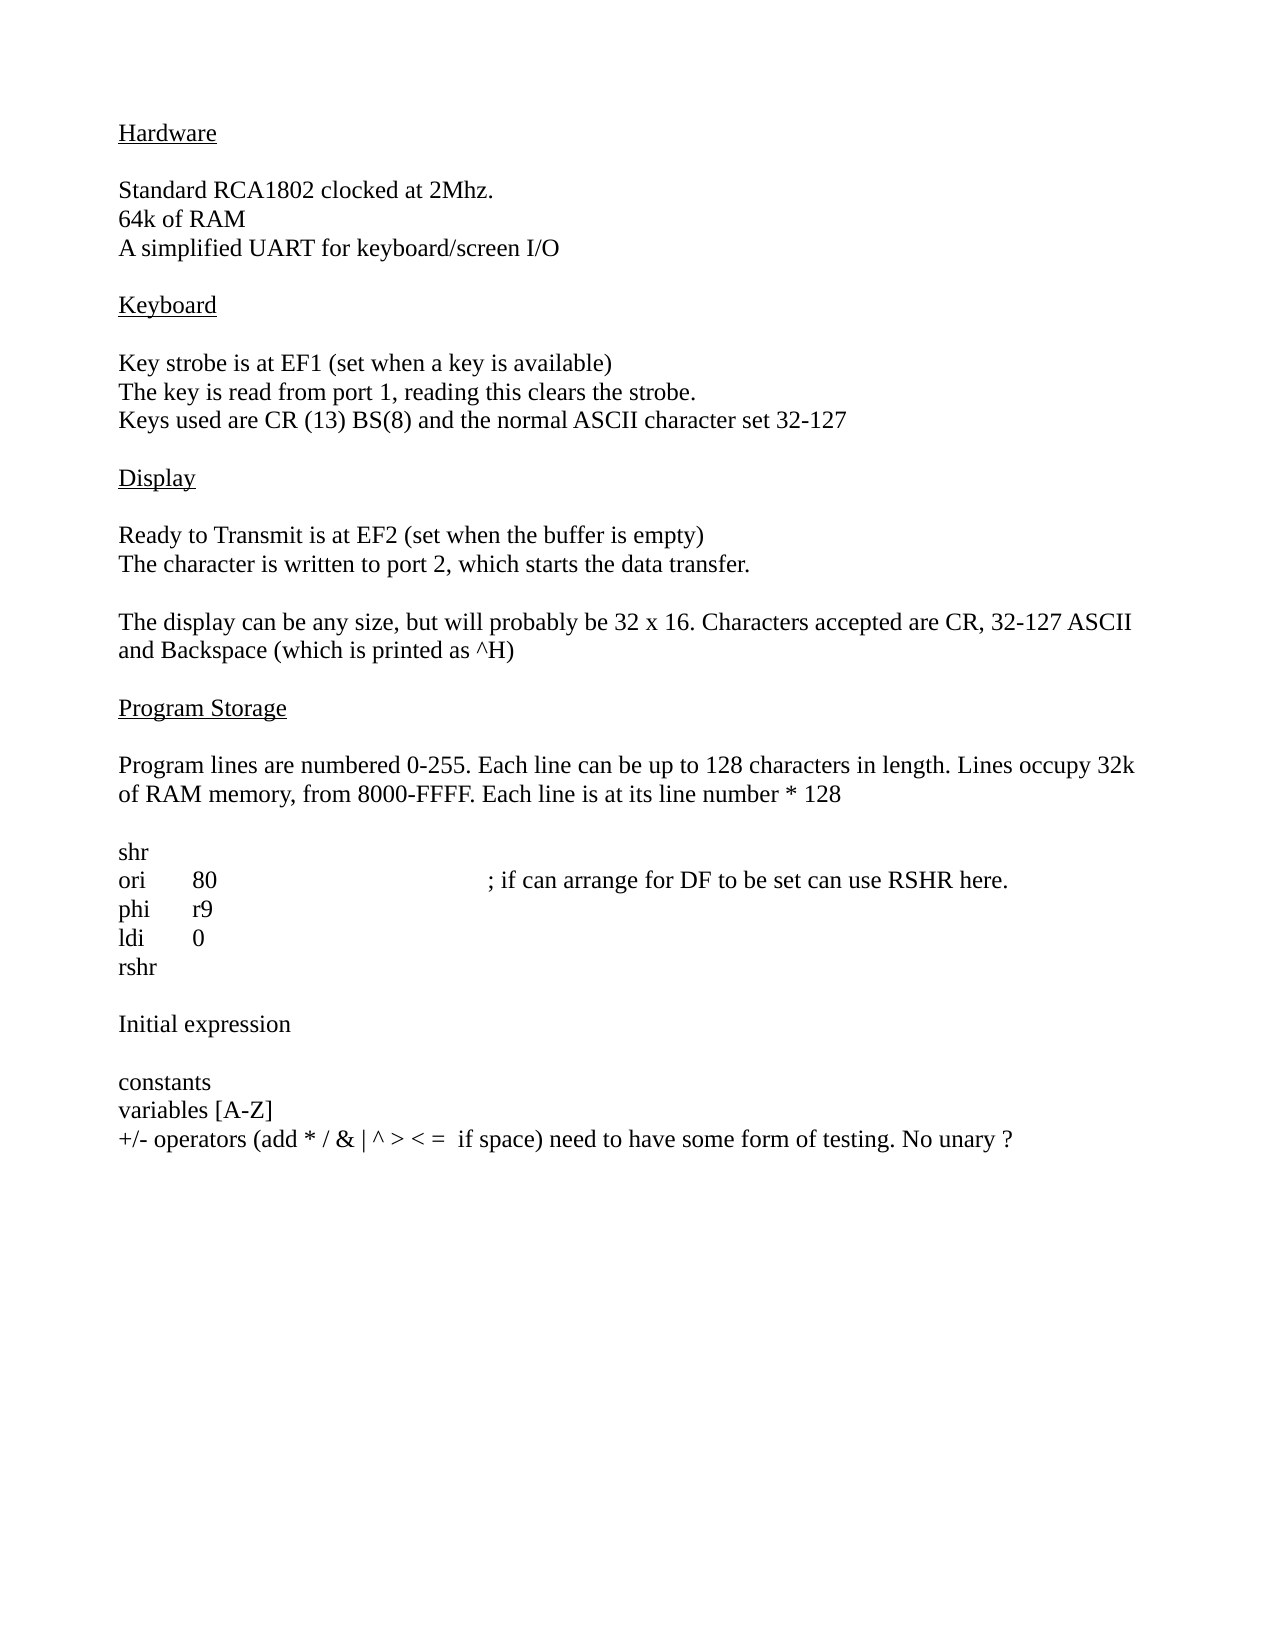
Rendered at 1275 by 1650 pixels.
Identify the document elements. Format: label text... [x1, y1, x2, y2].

text ori 80 ; if can arrange for DF to be set can use RSHR here. [118, 866, 1157, 894]
text constants [118, 1067, 1157, 1096]
text Program Storage [118, 693, 1157, 722]
text ldi 0 [118, 923, 1157, 952]
text Standard RCA1802 clocked at 2Mhz. [118, 176, 1157, 204]
text The key is read from port 1, reading this clears the strobe. [118, 377, 1157, 406]
text Keyboard [118, 291, 1157, 319]
text phi r9 [118, 894, 1157, 923]
text Keys used are CR (13) BS(8) and the normal ASCII character set 32-127 [118, 406, 1157, 434]
text Ready to Transmit is at EF2 (set when the buffer is empty) [118, 521, 1157, 549]
text Program lines are numbered 0-255. Each line can be up to 128 characters in length. Lines occupy 32k of RAM memory, from 8000-FFFF. Each line is at its line number * 128 [118, 751, 1157, 808]
text Display [118, 463, 1157, 492]
text Key strobe is at EF1 (set when a key is available) [118, 348, 1157, 377]
text The character is written to port 2, which starts the data transfer. [118, 549, 1157, 578]
text variables [A-Z] [118, 1096, 1157, 1124]
text Hardware [118, 118, 1157, 147]
text 64k of RAM [118, 204, 1157, 233]
text shr [118, 837, 1157, 866]
text Initial expression [118, 1009, 1157, 1038]
text A simplified UART for keyboard/screen I/O [118, 233, 1157, 262]
text +/- operators (add * / & | ^ > < = if space) need to have some form of testing. No unary ? [118, 1124, 1157, 1153]
text The display can be any size, but will probably be 32 x 16. Characters accepted are CR, 32-127 ASCII and Backspace (which is printed as ^H) [118, 607, 1157, 664]
text rshr [118, 952, 1157, 981]
